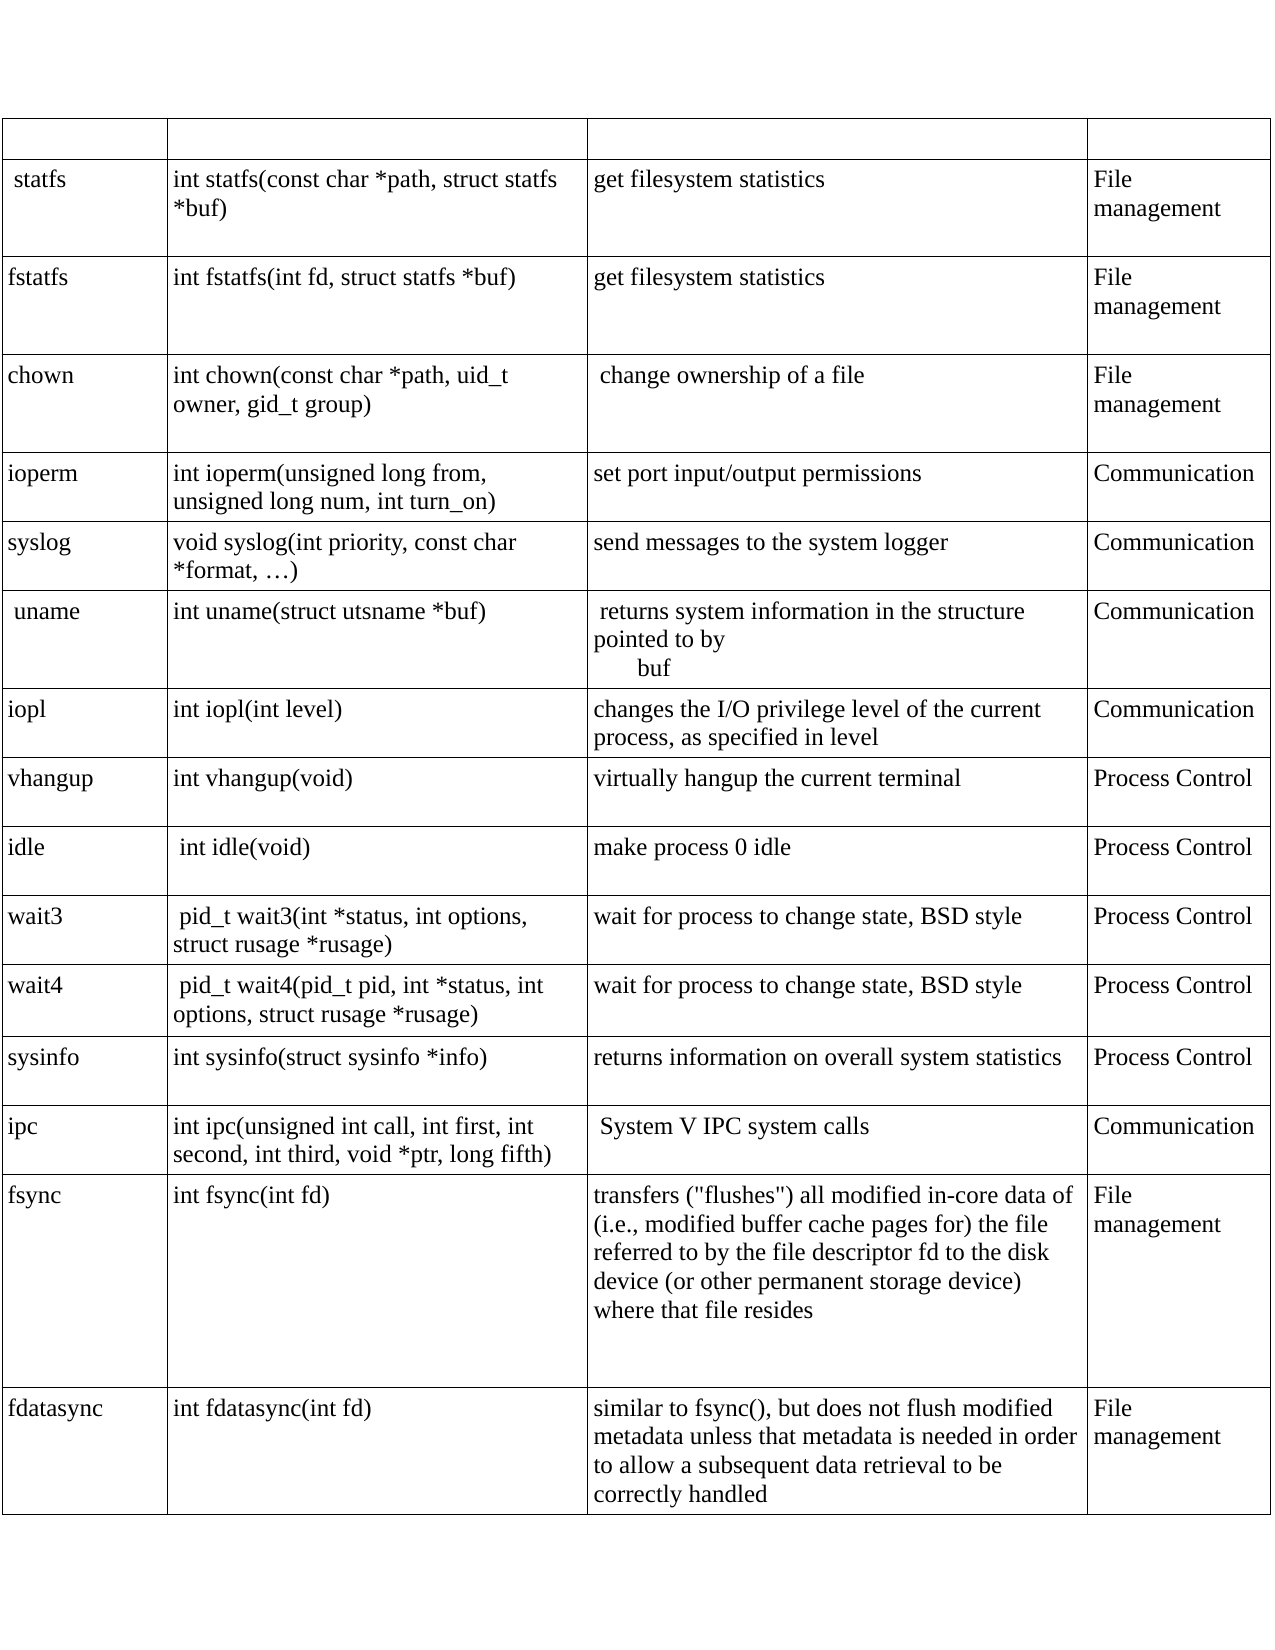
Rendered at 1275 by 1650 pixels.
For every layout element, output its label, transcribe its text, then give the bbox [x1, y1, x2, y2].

table_cell similar to fsync(), but does not flush modified metadata unless that metadata is needed in order to allow a subsequent data retrieval to be correctly handled [588, 1388, 1087, 1513]
table_cell int chown(const char *path, uid_t owner, gid_t group) [168, 355, 587, 452]
table_cell syslog [3, 522, 167, 590]
table_cell send messages to the system logger [588, 522, 1087, 590]
table_cell Communication [1088, 1106, 1270, 1174]
table_cell change ownership of a file [588, 355, 1087, 452]
table_cell Communication [1088, 689, 1270, 757]
table_cell [3, 119, 167, 158]
table_cell Process Control [1088, 896, 1270, 964]
table_cell fsync [3, 1175, 167, 1387]
table_cell [1088, 119, 1270, 158]
table_cell get filesystem statistics [588, 160, 1087, 256]
table_cell wait3 [3, 896, 167, 964]
table_cell get filesystem statistics [588, 257, 1087, 354]
table_cell Communication [1088, 453, 1270, 521]
table_cell int vhangup(void) [168, 758, 587, 826]
table_cell Process Control [1088, 827, 1270, 895]
table_cell statfs [3, 160, 167, 256]
table_cell idle [3, 827, 167, 895]
table_cell File management [1088, 257, 1270, 354]
table_cell iopl [3, 689, 167, 757]
table_cell wait for process to change state, BSD style [588, 965, 1087, 1036]
table_cell make process 0 idle [588, 827, 1087, 895]
table_cell Communication [1088, 522, 1270, 590]
table_cell int ipc(unsigned int call, int first, int second, int third, void *ptr, long fifth) [168, 1106, 587, 1174]
table_cell Process Control [1088, 758, 1270, 826]
table_cell void syslog(int priority, const char *format, …) [168, 522, 587, 590]
table_cell File management [1088, 355, 1270, 452]
table_cell [588, 119, 1087, 158]
table_cell set port input/output permissions [588, 453, 1087, 521]
table_cell sysinfo [3, 1037, 167, 1105]
table_cell chown [3, 355, 167, 452]
table_cell File management [1088, 1175, 1270, 1387]
table_cell changes the I/O privilege level of the current process, as specified in level [588, 689, 1087, 757]
table_cell Process Control [1088, 965, 1270, 1036]
table_cell int uname(struct utsname *buf) [168, 591, 587, 688]
table_cell transfers ("flushes") all modified in-core data of (i.e., modified buffer cache pages for) the file referred to by the file descriptor fd to the disk device (or other permanent storage device) where that file resides [588, 1175, 1087, 1387]
table_cell int fstatfs(int fd, struct statfs *buf) [168, 257, 587, 354]
table_cell int ioperm(unsigned long from, unsigned long num, int turn_on) [168, 453, 587, 521]
table_cell pid_t wait4(pid_t pid, int *status, int options, struct rusage *rusage) [168, 965, 587, 1036]
table_cell File management [1088, 1388, 1270, 1513]
table_cell Communication [1088, 591, 1270, 688]
table_cell int fdatasync(int fd) [168, 1388, 587, 1513]
table_cell int idle(void) [168, 827, 587, 895]
table_cell int sysinfo(struct sysinfo *info) [168, 1037, 587, 1105]
table_cell wait for process to change state, BSD style [588, 896, 1087, 964]
table_cell System V IPC system calls [588, 1106, 1087, 1174]
table_cell wait4 [3, 965, 167, 1036]
table_cell returns system information in the structure pointed to by buf [588, 591, 1087, 688]
table_cell ioperm [3, 453, 167, 521]
table_cell ipc [3, 1106, 167, 1174]
table_cell fstatfs [3, 257, 167, 354]
table_cell int fsync(int fd) [168, 1175, 587, 1387]
table_cell [168, 119, 587, 158]
table_cell virtually hangup the current terminal [588, 758, 1087, 826]
table_cell uname [3, 591, 167, 688]
table_cell Process Control [1088, 1037, 1270, 1105]
table_cell File management [1088, 160, 1270, 256]
table_cell int statfs(const char *path, struct statfs *buf) [168, 160, 587, 256]
table_cell returns information on overall system statistics [588, 1037, 1087, 1105]
table_cell fdatasync [3, 1388, 167, 1513]
table_cell pid_t wait3(int *status, int options, struct rusage *rusage) [168, 896, 587, 964]
table_cell vhangup [3, 758, 167, 826]
table_cell int iopl(int level) [168, 689, 587, 757]
